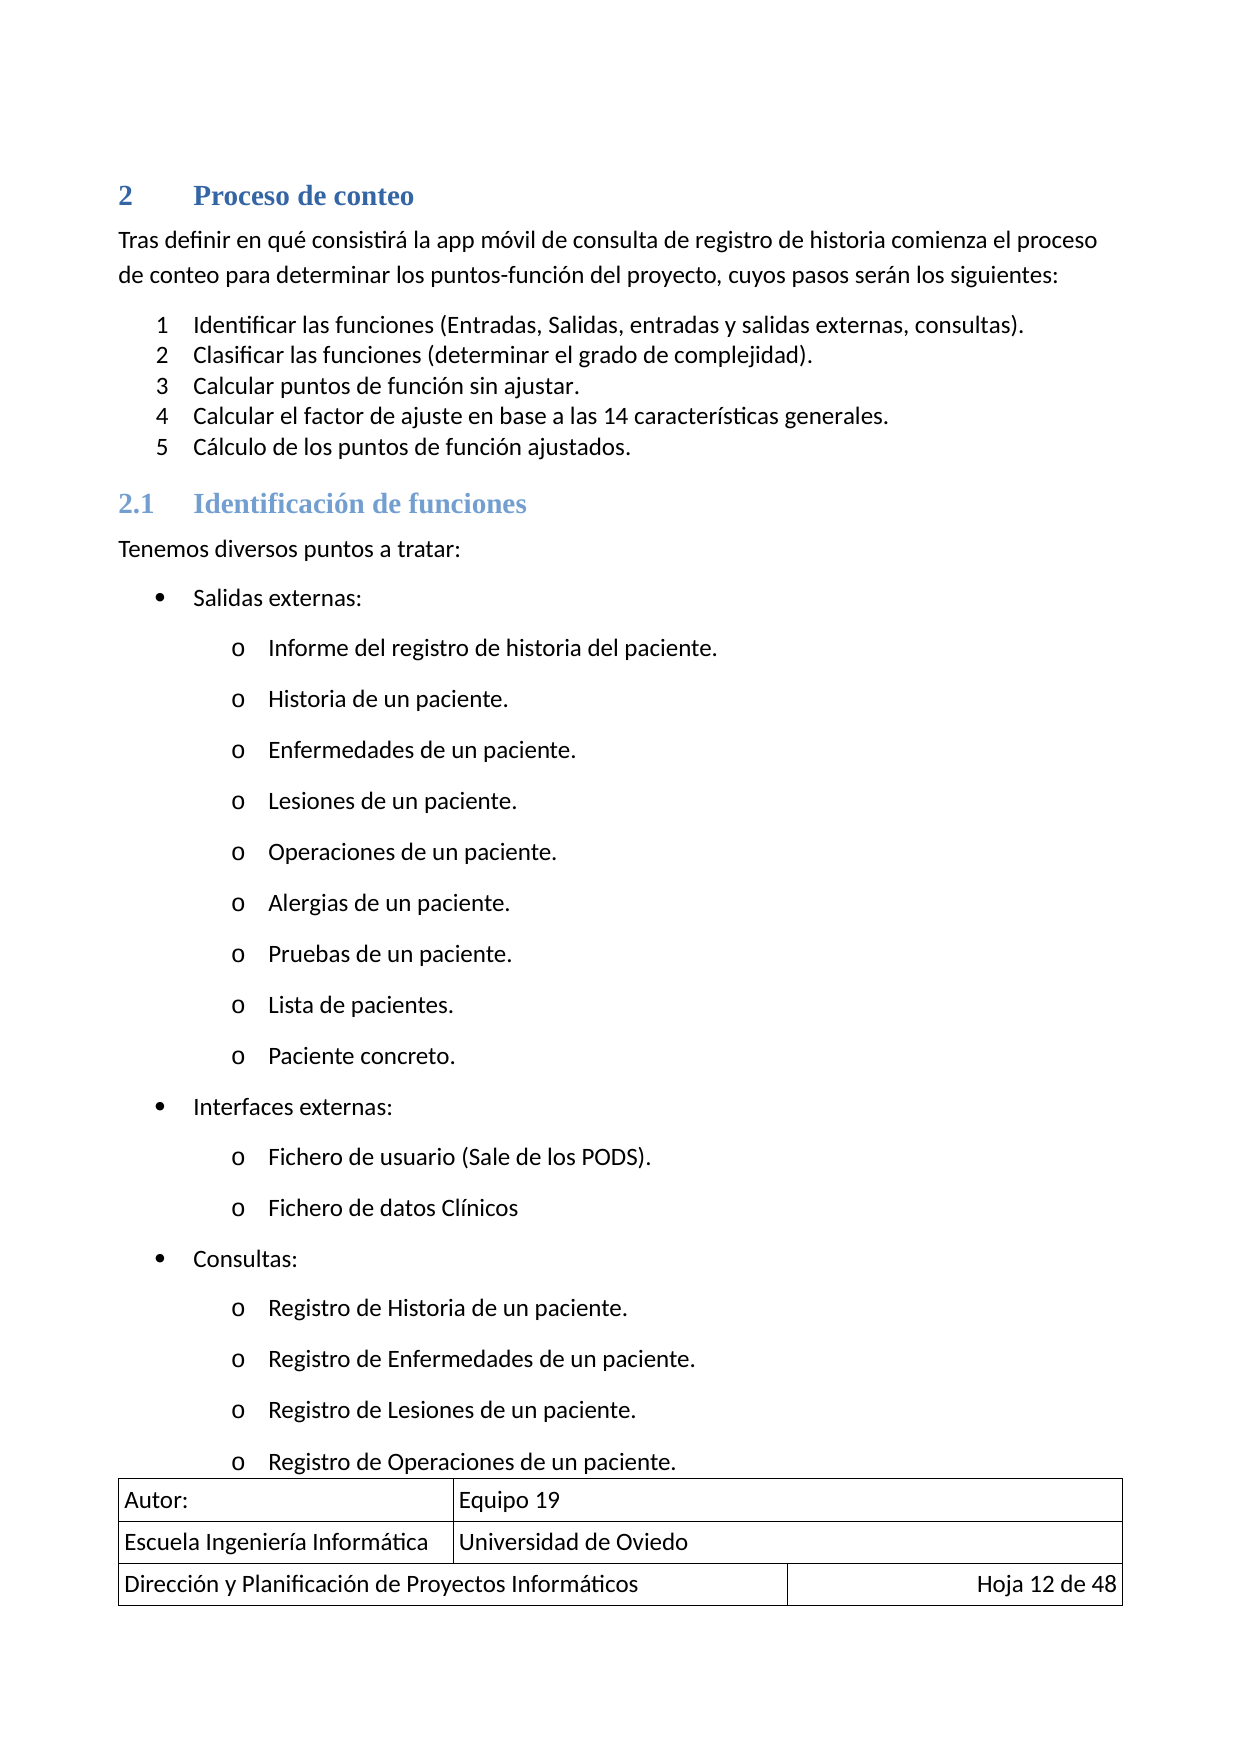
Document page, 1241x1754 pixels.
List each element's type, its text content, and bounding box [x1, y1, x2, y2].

list Enfermedades de un paciente. [231, 734, 1122, 766]
list Registro de Operaciones de un paciente. [231, 1446, 1122, 1477]
subtitle Proceso de conteo [118, 178, 1122, 212]
list Alergias de un paciente. [231, 887, 1122, 919]
list Lesiones de un paciente. [231, 785, 1122, 817]
list Consultas: [156, 1243, 1122, 1273]
list Fichero de usuario (Sale de los PODS). [231, 1141, 1122, 1173]
list Lista de pacientes. [231, 989, 1122, 1021]
list Historia de un paciente. [231, 683, 1122, 715]
text Tras definir en qué consistirá la app móvil de consulta de registro de historia comienza el proceso de conteo para determinar los puntos-función del proyecto, cuyos pasos serán los siguientes: [118, 224, 1122, 290]
list Pruebas de un paciente. [231, 938, 1122, 970]
list Calcular puntos de función sin ajustar. [156, 370, 1122, 400]
text Tenemos diversos puntos a tratar: [118, 533, 1122, 563]
list Fichero de datos Clínicos [231, 1192, 1122, 1224]
list Calcular el factor de ajuste en base a las 14 características generales. [156, 400, 1122, 431]
list Informe del registro de historia del paciente. [231, 632, 1122, 664]
subtitle Identificación de funciones [118, 487, 1122, 520]
list Registro de Lesiones de un paciente. [231, 1394, 1122, 1426]
list Salidas externas: [156, 582, 1122, 613]
list Cálculo de los puntos de función ajustados. [156, 431, 1122, 461]
list Registro de Historia de un paciente. [231, 1292, 1122, 1324]
list Identificar las funciones (Entradas, Salidas, entradas y salidas externas, consultas). [156, 309, 1122, 339]
list Operaciones de un paciente. [231, 836, 1122, 868]
list Registro de Enfermedades de un paciente. [231, 1343, 1122, 1375]
list Clasificar las funciones (determinar el grado de complejidad). [156, 339, 1122, 370]
list Paciente concreto. [231, 1040, 1122, 1072]
list Interfaces externas: [156, 1091, 1122, 1122]
